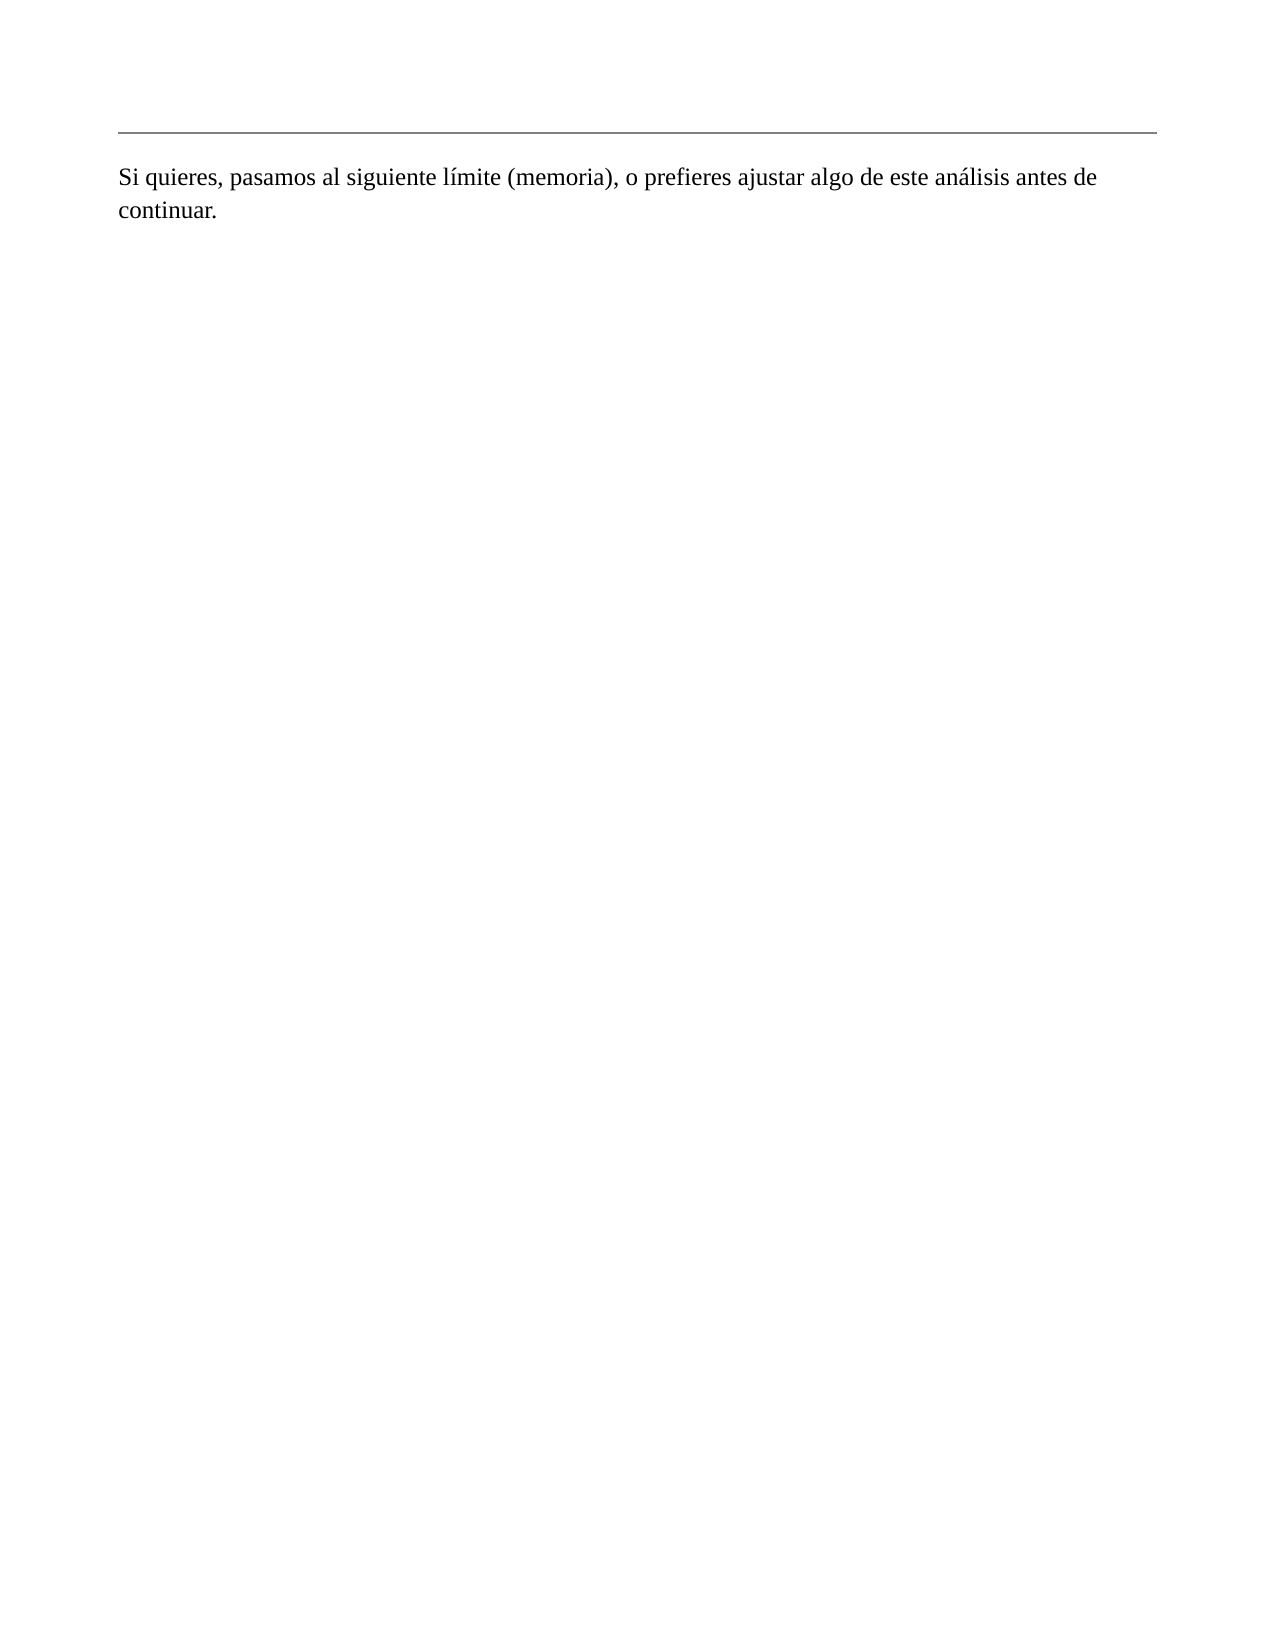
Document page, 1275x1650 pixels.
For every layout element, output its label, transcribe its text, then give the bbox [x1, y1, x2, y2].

text Si quieres, pasamos al siguiente límite (memoria), o prefieres ajustar algo de este análisis antes de continuar. [118, 162, 1157, 224]
